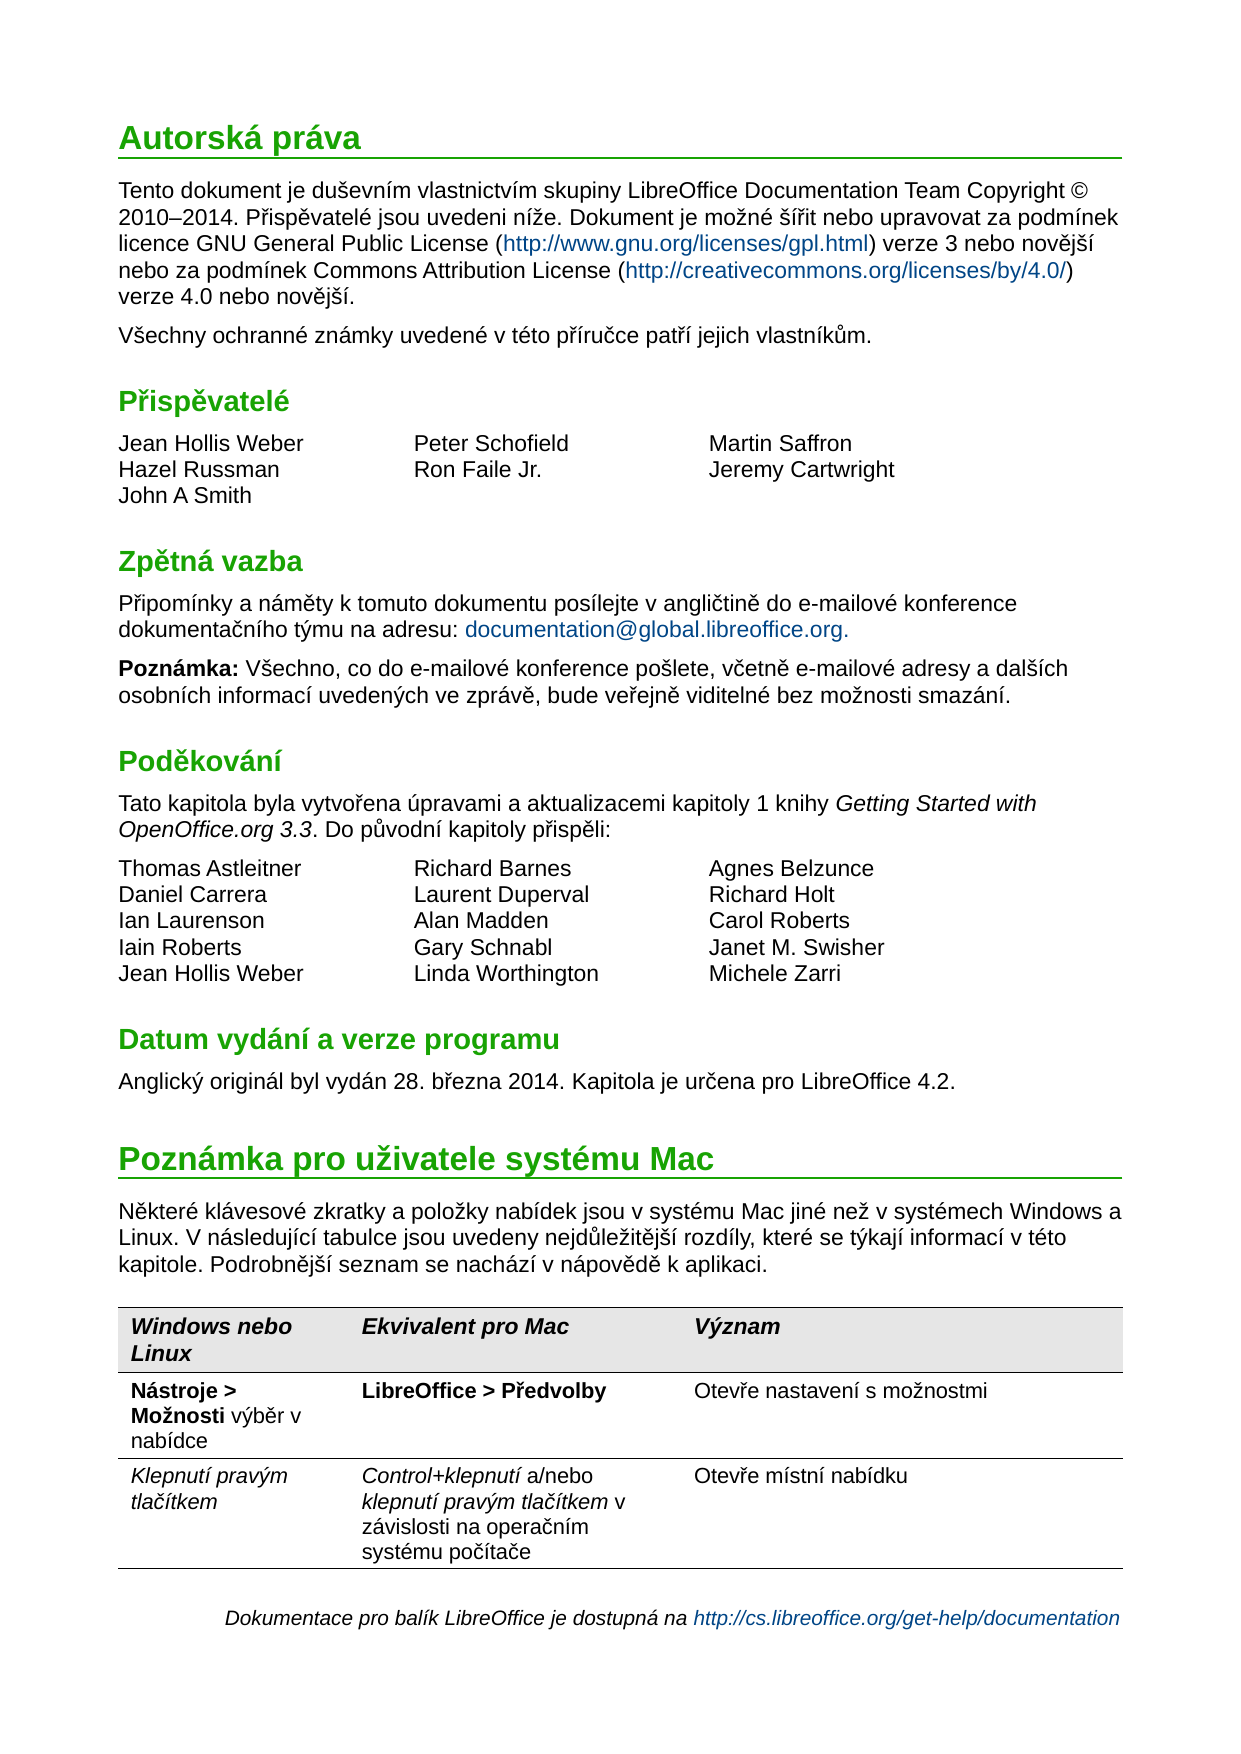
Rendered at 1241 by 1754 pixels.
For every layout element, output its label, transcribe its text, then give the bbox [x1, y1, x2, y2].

table_header Význam [681, 1308, 1123, 1372]
text Připomínky a náměty k tomuto dokumentu posílejte v angličtině do e-mailové konference dokumentačního týmu na adresu: documentation@global.libreoffice.org. [118, 590, 1122, 643]
text Poznámka: Všechno, co do e-mailové konference pošlete, včetně e-mailové adresy a dalších osobních informací uvedených ve zprávě, bude veřejně viditelné bez možnosti smazání. [118, 655, 1122, 708]
text Anglický originál byl vydán 28. března 2014. Kapitola je určena pro LibreOffice 4.2. [118, 1068, 1122, 1094]
table_header Ekvivalent pro Mac [349, 1308, 681, 1372]
table_cell LibreOffice > Předvolby [349, 1373, 681, 1457]
text Některé klávesové zkratky a položky nabídek jsou v systému Mac jiné než v systémech Windows a Linux. V následující tabulce jsou uvedeny nejdůležitější rozdíly, které se týkají informací v této kapitole. Podrobnější seznam se nachází v nápovědě k aplikaci. [118, 1198, 1122, 1277]
subtitle Přispěvatelé [118, 384, 1122, 417]
subtitle Autorská práva [118, 118, 1122, 157]
table_header Windows nebo Linux [118, 1308, 349, 1372]
table_cell Control+klepnutí a/nebo klepnutí pravým tlačítkem v závislosti na operačním systému počítače [349, 1459, 681, 1568]
text Všechny ochranné známky uvedené v této příručce patří jejich vlastníkům. [118, 322, 1122, 348]
subtitle Datum vydání a verze programu [118, 1022, 1122, 1056]
text Jean Hollis Weber Peter Schofield Martin Saffron Hazel Russman Ron Faile Jr. Jeremy Cartwright John A Smith [118, 429, 1122, 509]
table_cell Otevře nastavení s možnostmi [681, 1373, 1123, 1457]
text Tento dokument je duševním vlastnictvím skupiny LibreOffice Documentation Team Copyright © 2010–2014. Přispěvatelé jsou uvedeni níže. Dokument je možné šířit nebo upravovat za podmínek licence GNU General Public License (http://www.gnu.org/licenses/gpl.html) verze 3 nebo novější nebo za podmínek Commons Attribution License (http://creativecommons.org/licenses/by/4.0/) verze 4.0 nebo novější. [118, 177, 1122, 309]
table_cell Klepnutí pravým tlačítkem [118, 1459, 349, 1568]
table_cell Otevře místní nabídku [681, 1459, 1123, 1568]
subtitle Poznámka pro uživatele systému Mac [118, 1139, 1122, 1177]
text Tato kapitola byla vytvořena úpravami a aktualizacemi kapitoly 1 knihy Getting Started with OpenOffice.org 3.3. Do původní kapitoly přispěli: [118, 789, 1122, 842]
subtitle Zpětná vazba [118, 544, 1122, 578]
table_cell Nástroje > Možnosti výběr v nabídce [118, 1373, 349, 1457]
subtitle Poděkování [118, 743, 1122, 777]
text Thomas Astleitner Richard Barnes Agnes Belzunce Daniel Carrera Laurent Duperval Richard Holt Ian Laurenson Alan Madden Carol Roberts Iain Roberts Gary Schnabl Janet M. Swisher Jean Hollis Weber Linda Worthington Michele Zarri [118, 855, 1122, 986]
